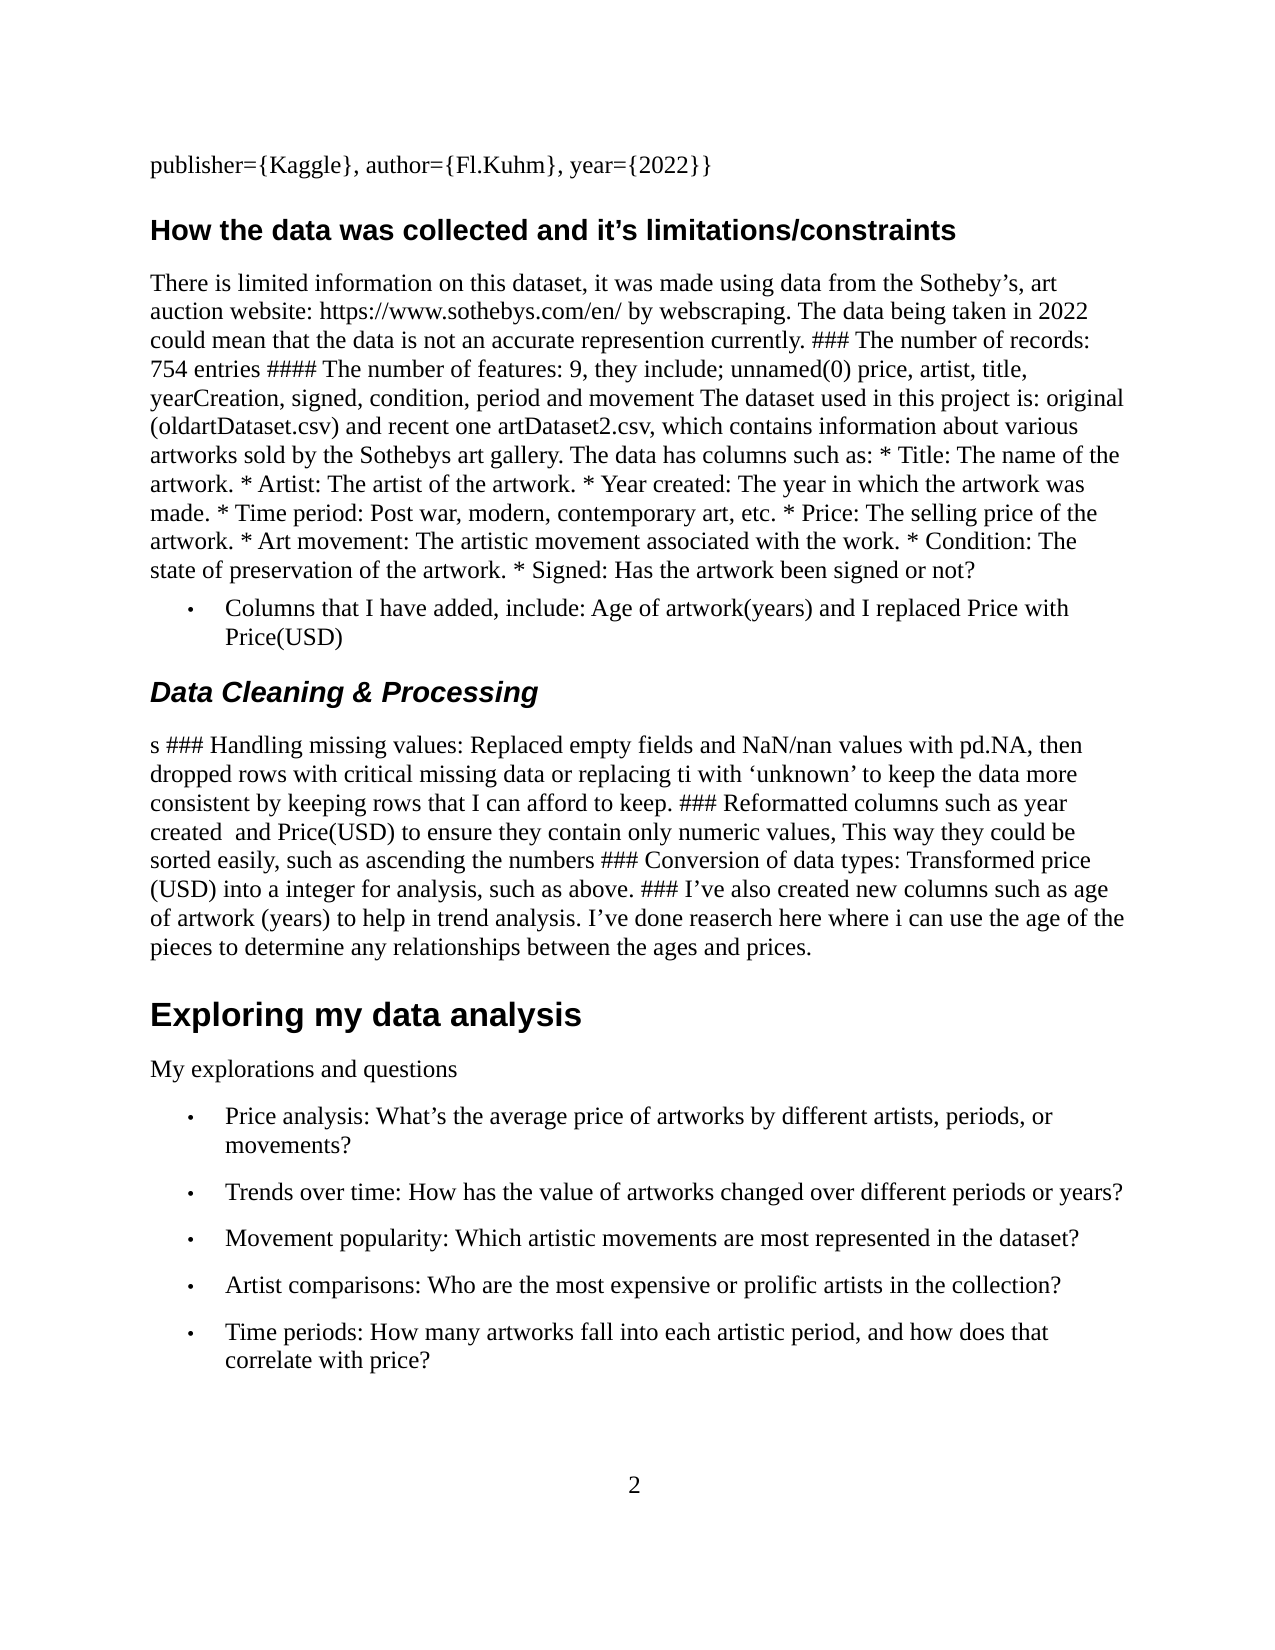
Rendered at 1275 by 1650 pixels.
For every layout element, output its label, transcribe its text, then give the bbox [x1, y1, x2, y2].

subtitle How the data was collected and it’s limitations/constraints [150, 213, 1125, 246]
list Price analysis: What’s the average price of artworks by different artists, periods, or movements? [187, 1101, 1125, 1159]
list Columns that I have added, include: Age of artwork(years) and I replaced Price with Price(USD) [187, 593, 1125, 650]
text My explorations and questions [150, 1054, 1125, 1083]
subtitle Data Cleaning & Processing [150, 675, 1125, 709]
text There is limited information on this dataset, it was made using data from the Sotheby’s, art auction website: https://www.sothebys.com/en/ by webscraping. The data being taken in 2022 could mean that the data is not an accurate represention currently. ### The number of records: 754 entries #### The number of features: 9, they include; unnamed(0) price, artist, title, yearCreation, signed, condition, period and movement The dataset used in this project is: original (oldartDataset.csv) and recent one artDataset2.csv, which contains information about various artworks sold by the Sothebys art gallery. The data has columns such as: * Title: The name of the artwork. * Artist: The artist of the artwork. * Year created: The year in which the artwork was made. * Time period: Post war, modern, contemporary art, etc. * Price: The selling price of the artwork. * Art movement: The artistic movement associated with the work. * Condition: The state of preservation of the artwork. * Signed: Has the artwork been signed or not? [150, 268, 1125, 584]
list Movement popularity: Which artistic movements are most represented in the dataset? [187, 1223, 1125, 1252]
text s ### Handling missing values: Replaced empty fields and NaN/nan values with pd.NA, then dropped rows with critical missing data or replacing ti with ‘unknown’ to keep the data more consistent by keeping rows that I can afford to keep. ### Reformatted columns such as year created and Price(USD) to ensure they contain only numeric values, This way they could be sorted easily, such as ascending the numbers ### Conversion of data types: Transformed price (USD) into a integer for analysis, such as above. ### I’ve also created new columns such as age of artwork (years) to help in trend analysis. I’ve done reaserch here where i can use the age of the pieces to determine any relationships between the ages and prices. [150, 730, 1125, 960]
list Artist comparisons: Who are the most expensive or prolific artists in the collection? [187, 1270, 1125, 1299]
text publisher={Kaggle}, author={Fl.Kuhm}, year={2022}} [150, 150, 1125, 179]
list Time periods: How many artworks fall into each artistic period, and how does that correlate with price? [187, 1317, 1125, 1374]
subtitle Exploring my data analysis [150, 994, 1125, 1033]
list Trends over time: How has the value of artworks changed over different periods or years? [187, 1177, 1125, 1205]
